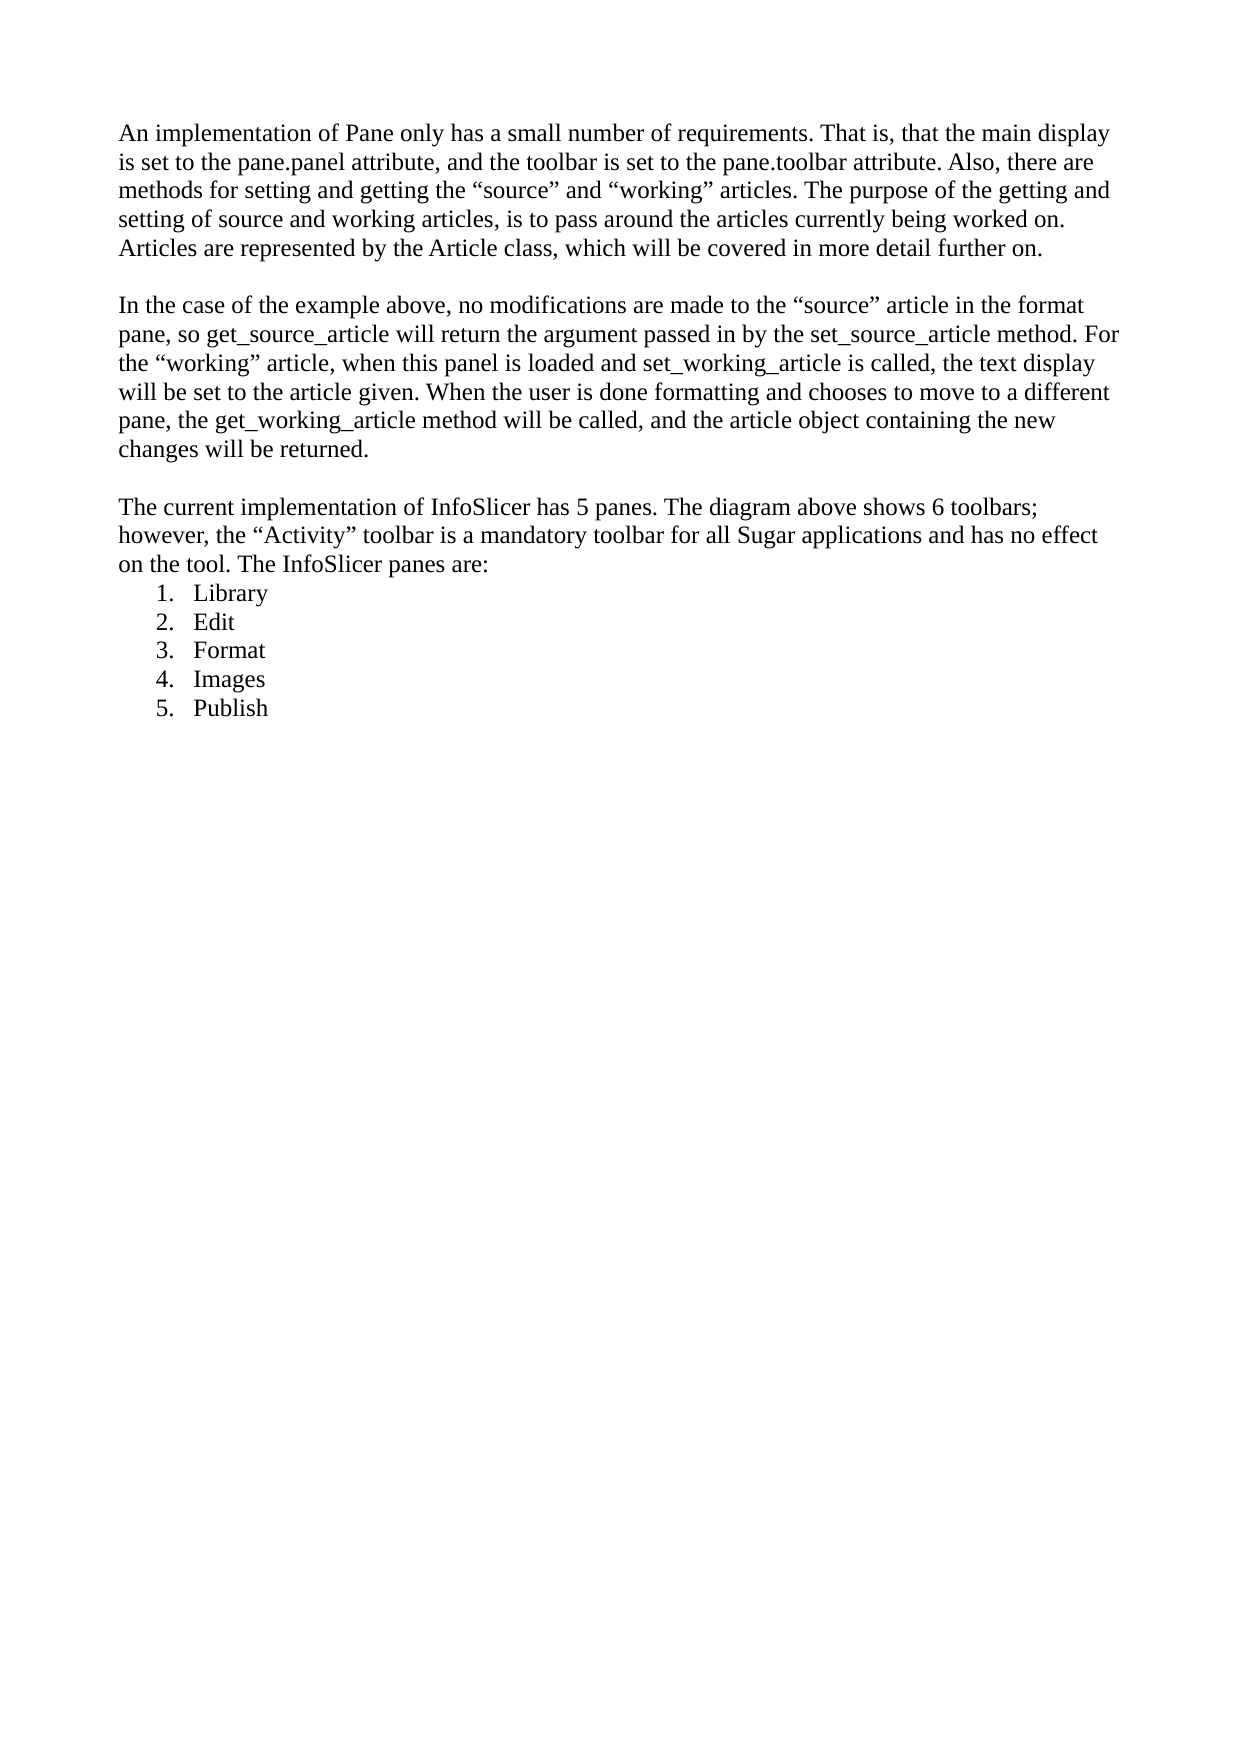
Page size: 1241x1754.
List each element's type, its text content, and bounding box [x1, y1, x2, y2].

text The current implementation of InfoSlicer has 5 panes. The diagram above shows 6 toolbars; however, the “Activity” toolbar is a mandatory toolbar for all Sugar applications and has no effect on the tool. The InfoSlicer panes are: [118, 492, 1122, 578]
text In the case of the example above, no modifications are made to the “source” article in the format pane, so get_source_article will return the argument passed in by the set_source_article method. For the “working” article, when this panel is loaded and set_working_article is called, the text display will be set to the article given. When the user is done formatting and chooses to move to a different pane, the get_working_article method will be called, and the article object containing the new changes will be returned. [118, 291, 1122, 463]
text An implementation of Pane only has a small number of requirements. That is, that the main display is set to the pane.panel attribute, and the toolbar is set to the pane.toolbar attribute. Also, there are methods for setting and getting the “source” and “working” articles. The purpose of the getting and setting of source and working articles, is to pass around the articles currently being worked on. Articles are represented by the Article class, which will be covered in more detail further on. [118, 118, 1122, 262]
list Library [156, 578, 1122, 607]
list Images [156, 664, 1122, 693]
list Publish [156, 693, 1122, 722]
list Edit [156, 607, 1122, 636]
list Format [156, 636, 1122, 664]
